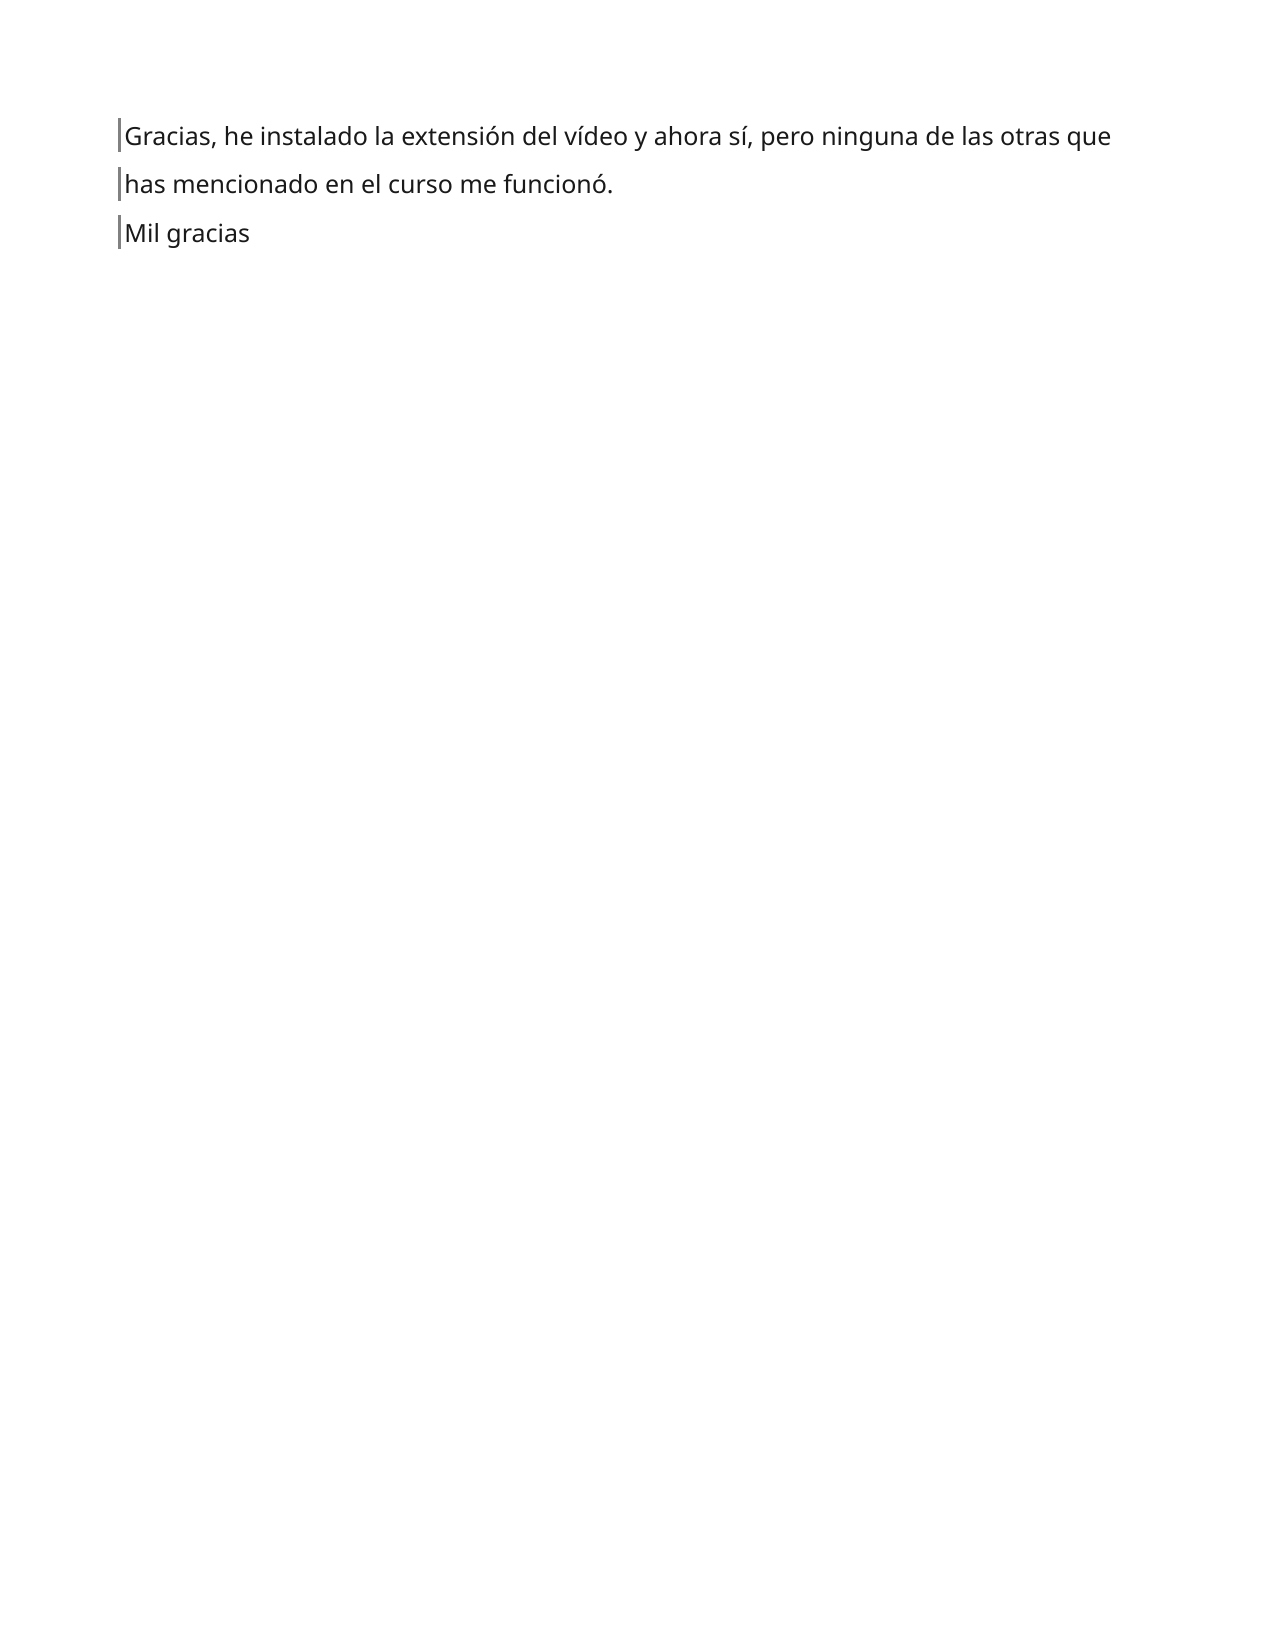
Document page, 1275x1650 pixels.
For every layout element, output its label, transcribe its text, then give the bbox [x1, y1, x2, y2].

text Gracias, he instalado la extensión del vídeo y ahora sí, pero ninguna de las otras que has mencionado en el curso me funcionó. Mil gracias [118, 118, 1157, 249]
